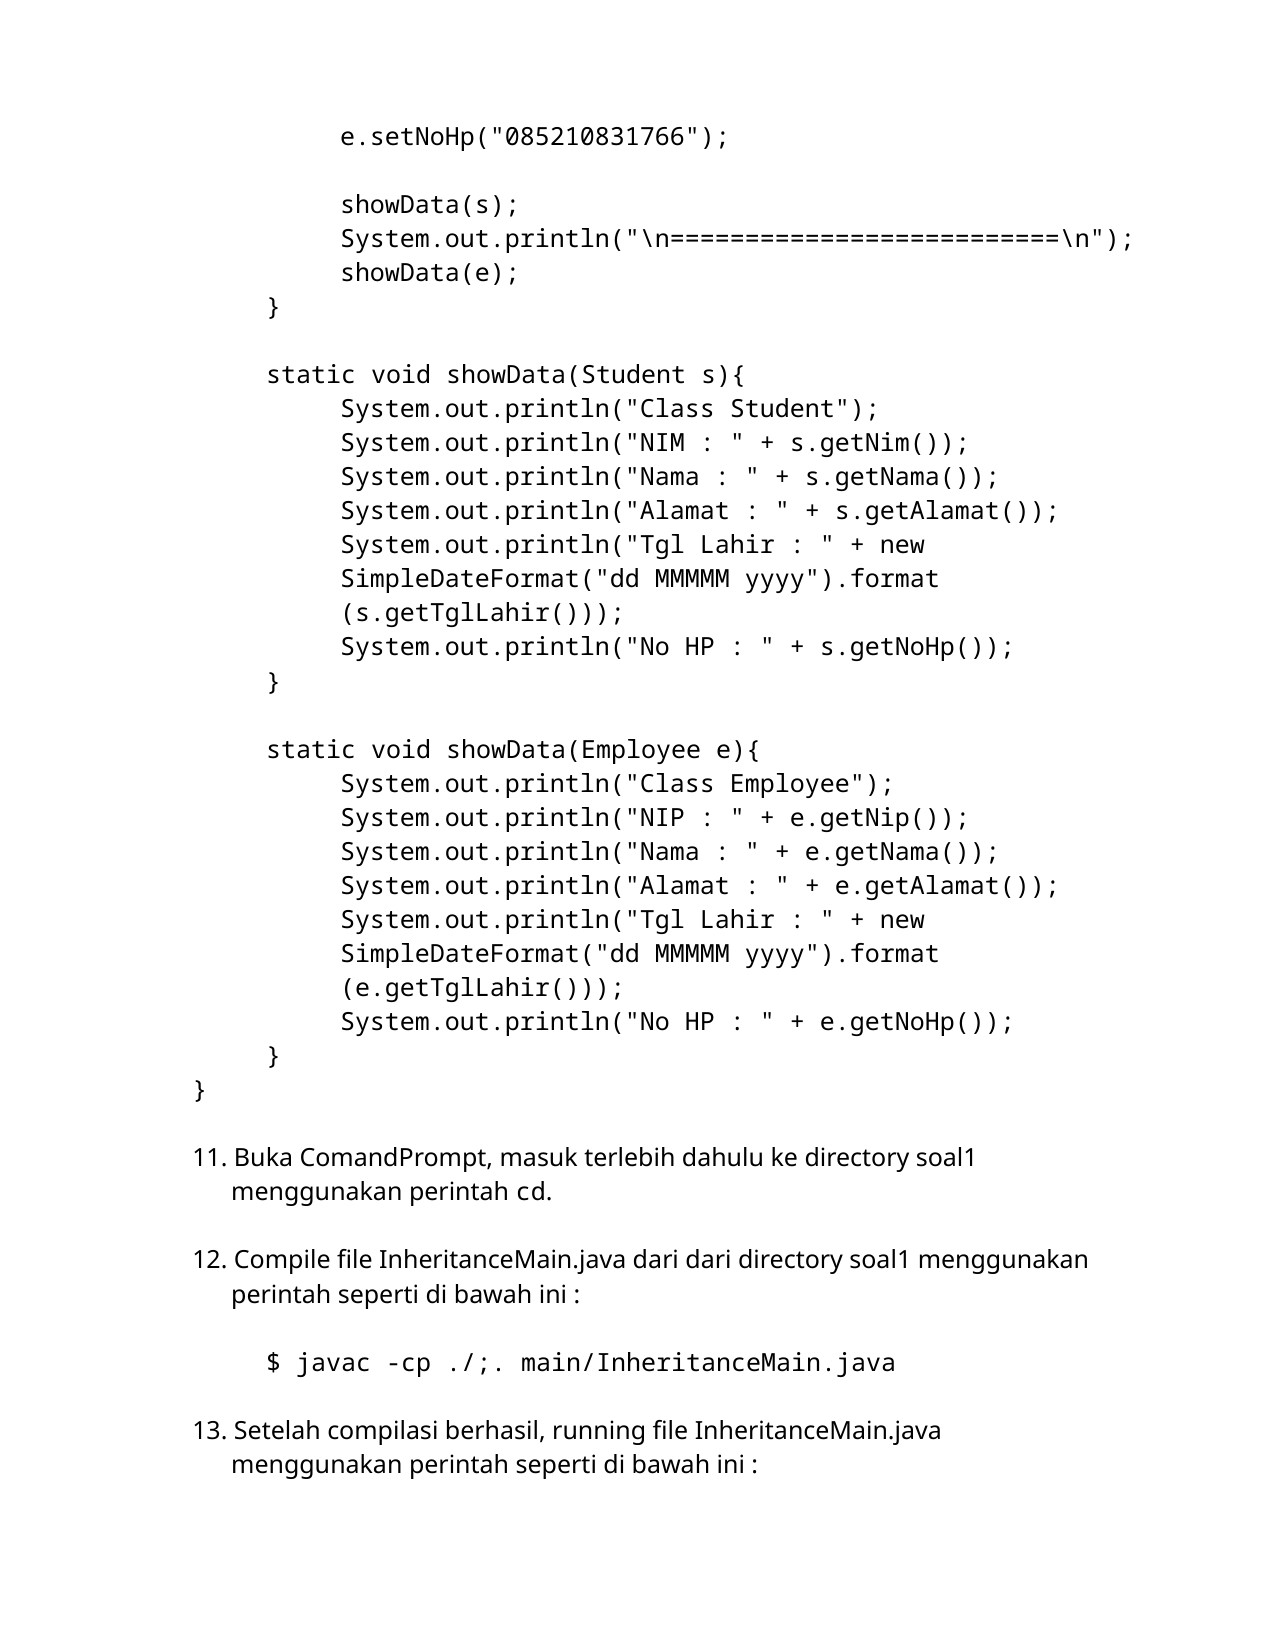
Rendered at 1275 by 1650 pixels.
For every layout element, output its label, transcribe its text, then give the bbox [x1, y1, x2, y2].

text System.out.println("Alamat : " + s.getAlamat()); [118, 493, 1157, 527]
text static void showData(Employee e){ [118, 731, 1157, 765]
text System.out.println("NIM : " + s.getNim()); [118, 425, 1157, 459]
text System.out.println("NIP : " + e.getNip()); [118, 799, 1157, 833]
text System.out.println("No HP : " + s.getNoHp()); [118, 629, 1157, 663]
text System.out.println("Nama : " + s.getNama()); [118, 459, 1157, 493]
text } 11. Buka ComandPrompt, masuk terlebih dahulu ke directory soal1 menggunakan perintah cd. 12. Compile file InheritanceMain.java dari dari directory soal1 menggunakan perintah seperti di bawah ini : $ javac -cp ./;. main/InheritanceMain.java 13. Setelah compilasi berhasil, running file InheritanceMain.java menggunakan perintah seperti di bawah ini : [118, 1072, 1157, 1515]
text System.out.println("Tgl Lahir : " + new SimpleDateFormat("dd MMMMM yyyy").format [118, 527, 1157, 595]
text (s.getTglLahir())); [118, 595, 1157, 629]
text static void showData(Student s){ [118, 357, 1157, 391]
text System.out.println("Tgl Lahir : " + new SimpleDateFormat("dd MMMMM yyyy").format [118, 902, 1157, 970]
text } [118, 288, 1157, 322]
text showData(e); [118, 254, 1157, 288]
text System.out.println("Nama : " + e.getNama()); [118, 833, 1157, 867]
text (e.getTglLahir())); [118, 970, 1157, 1004]
text System.out.println("Class Student"); [118, 391, 1157, 425]
text System.out.println("No HP : " + e.getNoHp()); [118, 1004, 1157, 1038]
text } [118, 1038, 1157, 1072]
text e.setNoHp("085210831766"); showData(s); System.out.println("\n==========================\n"); [118, 118, 1157, 254]
text System.out.println("Alamat : " + e.getAlamat()); [118, 867, 1157, 902]
text System.out.println("Class Employee"); [118, 765, 1157, 799]
text } [118, 663, 1157, 697]
